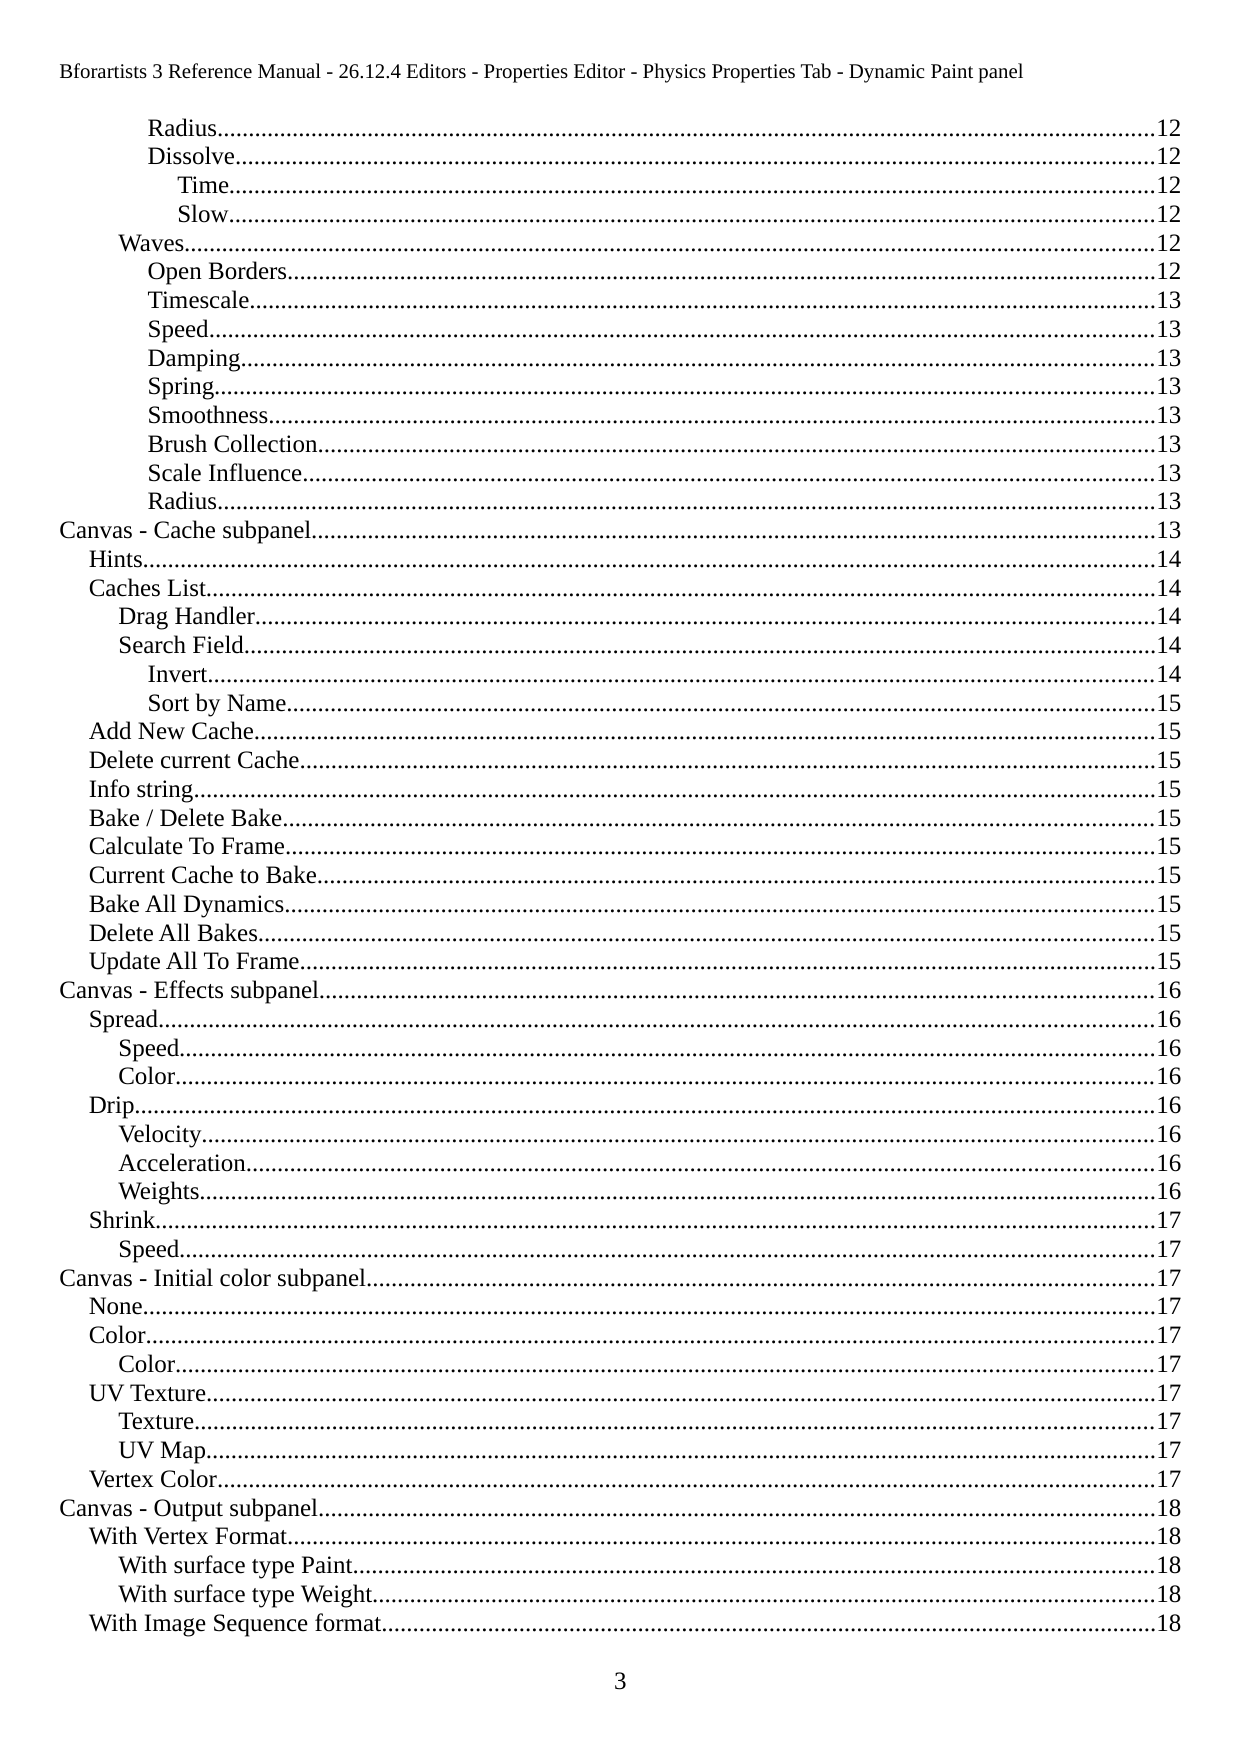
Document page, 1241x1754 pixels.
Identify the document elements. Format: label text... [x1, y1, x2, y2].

text Spread 16 [88, 1004, 1181, 1033]
text Spring 13 [147, 371, 1181, 400]
text Bake All Dynamics 15 [88, 889, 1181, 918]
text Radius 13 [147, 486, 1181, 515]
text Open Borders 12 [147, 256, 1181, 285]
text Shrink 17 [88, 1205, 1181, 1234]
text Brush Collection 13 [147, 429, 1181, 458]
text Hints 14 [88, 544, 1181, 573]
text Calculate To Frame 15 [88, 831, 1181, 860]
text Bake / Delete Bake 15 [88, 803, 1181, 831]
text Canvas - Output subpanel 18 [59, 1493, 1181, 1521]
text Info string 15 [88, 774, 1181, 803]
text UV Texture 17 [88, 1378, 1181, 1406]
text Acceleration 16 [118, 1148, 1181, 1176]
text Canvas - Effects subpanel 16 [59, 975, 1181, 1004]
text With Vertex Format 18 [88, 1521, 1181, 1550]
text Scale Influence 13 [147, 458, 1181, 486]
text Update All To Frame 15 [88, 946, 1181, 975]
text With surface type Paint 18 [118, 1550, 1181, 1579]
text Color 17 [88, 1320, 1181, 1349]
text Radius 12 [147, 113, 1181, 141]
text Waves 12 [118, 228, 1181, 256]
text Sort by Name 15 [147, 688, 1181, 716]
text Dissolve 12 [147, 141, 1181, 170]
text Color 17 [118, 1349, 1181, 1378]
text Weights 16 [118, 1176, 1181, 1205]
text Smoothness 13 [147, 400, 1181, 429]
text Vertex Color 17 [88, 1464, 1181, 1493]
text Canvas - Initial color subpanel 17 [59, 1263, 1181, 1291]
text Delete current Cache 15 [88, 745, 1181, 774]
text Delete All Bakes 15 [88, 918, 1181, 946]
text Current Cache to Bake 15 [88, 860, 1181, 889]
text None 17 [88, 1291, 1181, 1320]
text Drag Handler 14 [118, 601, 1181, 630]
text Caches List 14 [88, 573, 1181, 601]
text Texture 17 [118, 1406, 1181, 1435]
text Add New Cache 15 [88, 716, 1181, 745]
text Speed 13 [147, 314, 1181, 343]
text Drip 16 [88, 1090, 1181, 1119]
text Search Field 14 [118, 630, 1181, 659]
text Timescale 13 [147, 285, 1181, 314]
text Speed 16 [118, 1033, 1181, 1061]
text Speed 17 [118, 1234, 1181, 1263]
text Slow 12 [177, 199, 1181, 228]
text Time 12 [177, 170, 1181, 199]
text UV Map 17 [118, 1435, 1181, 1464]
text With surface type Weight 18 [118, 1579, 1181, 1608]
text Canvas - Cache subpanel 13 [59, 515, 1181, 544]
text With Image Sequence format 18 [88, 1608, 1181, 1636]
text Color 16 [118, 1061, 1181, 1090]
text Invert 14 [147, 659, 1181, 688]
text Velocity 16 [118, 1119, 1181, 1148]
text Damping 13 [147, 343, 1181, 371]
